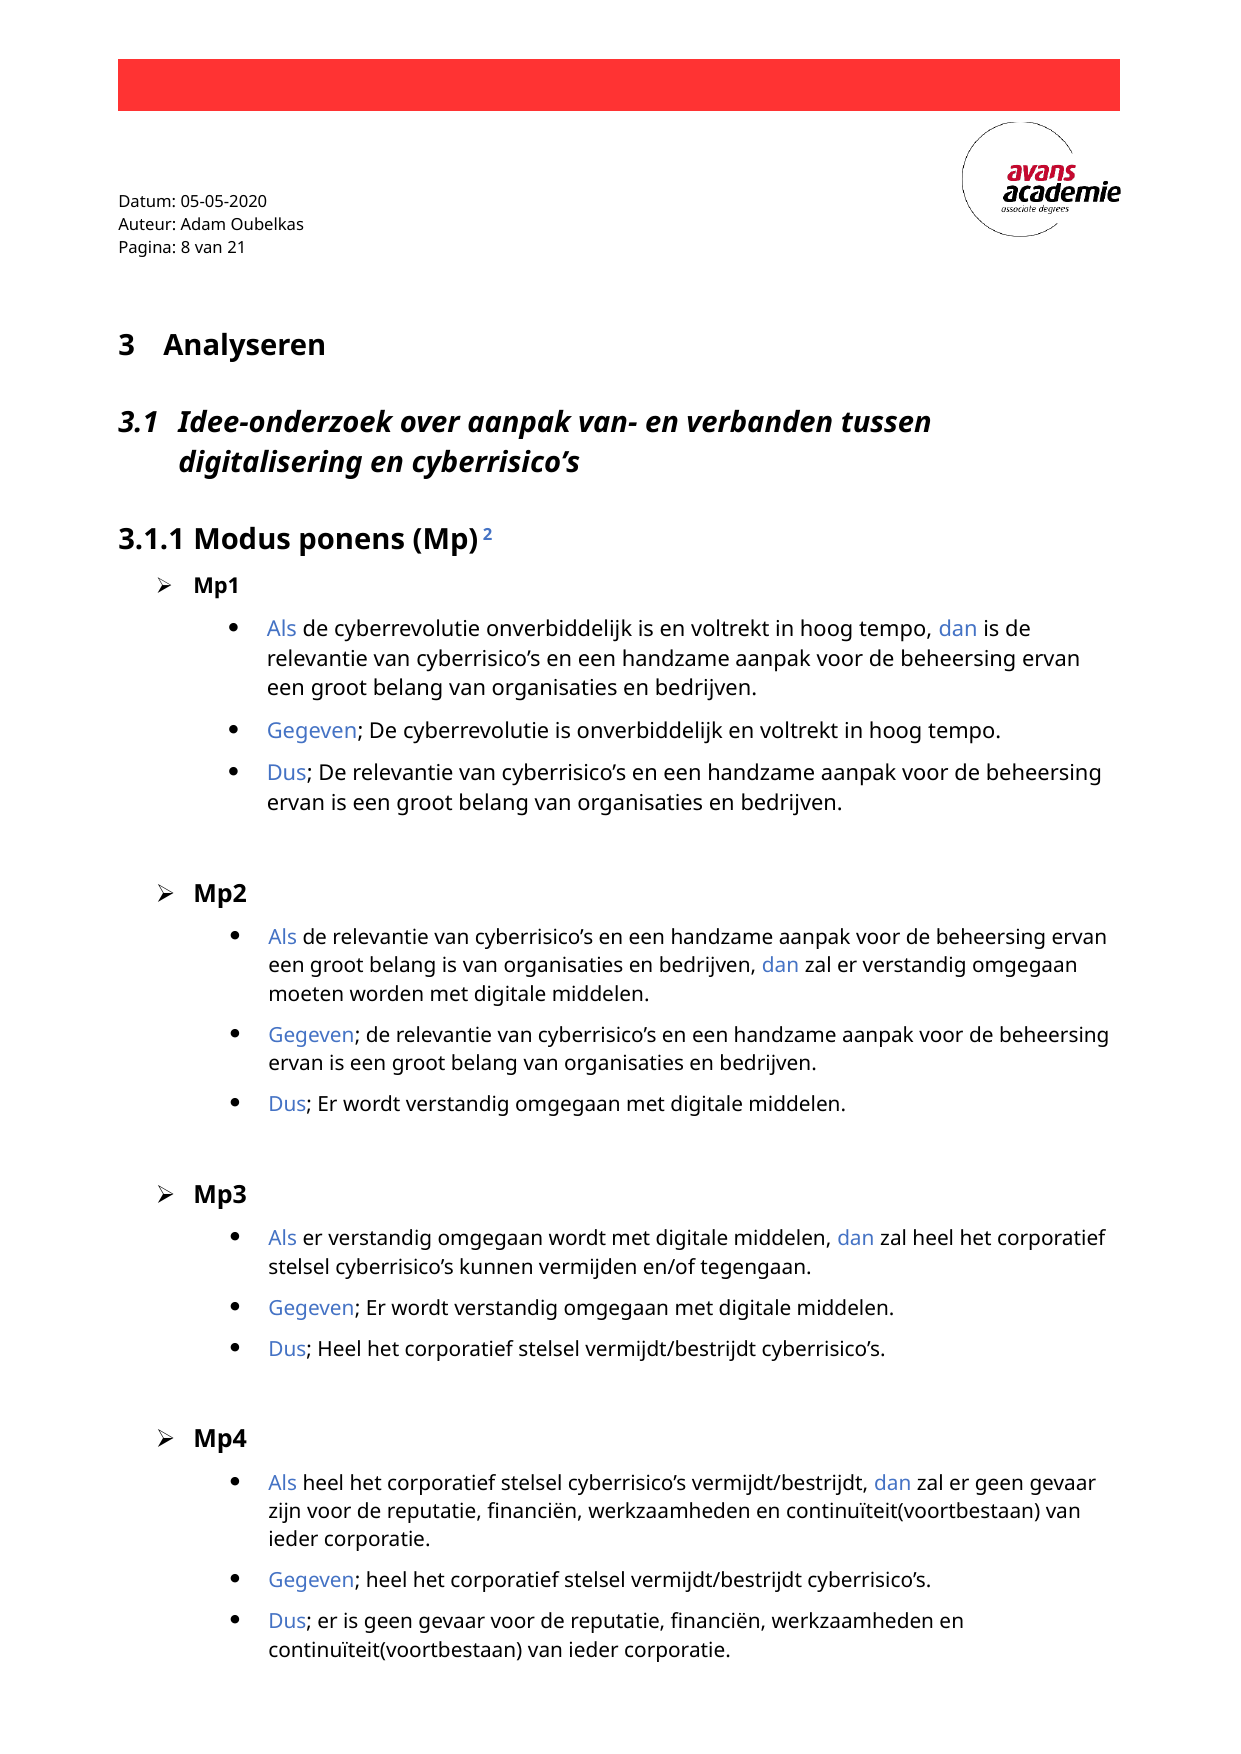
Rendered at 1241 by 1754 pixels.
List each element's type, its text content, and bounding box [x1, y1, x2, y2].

list Dus; Heel het corporatief stelsel vermijdt/bestrijdt cyberrisico’s. [231, 1334, 1122, 1362]
list Gegeven; De cyberrevolutie is onverbiddelijk en voltrekt in hoog tempo. [229, 714, 1122, 744]
list Dus; Er wordt verstandig omgegaan met digitale middelen. [231, 1089, 1122, 1118]
list Als er verstandig omgegaan wordt met digitale middelen, dan zal heel het corporatief stelsel cyberrisico’s kunnen vermijden en/of tegengaan. [231, 1223, 1122, 1280]
subtitle Idee-onderzoek over aanpak van- en verbanden tussen digitalisering en cyberrisico’s [118, 401, 1122, 481]
list Dus; er is geen gevaar voor de reputatie, financiën, werkzaamheden en continuïteit(voortbestaan) van ieder corporatie. [231, 1606, 1122, 1663]
list Dus; De relevantie van cyberrisico’s en een handzame aanpak voor de beheersing ervan is een groot belang van organisaties en bedrijven. [229, 757, 1122, 816]
list Mp4 [156, 1421, 1122, 1455]
list Als de cyberrevolutie onverbiddelijk is en voltrekt in hoog tempo, dan is de relevantie van cyberrisico’s en een handzame aanpak voor de beheersing ervan een groot belang van organisaties en bedrijven. [229, 613, 1122, 702]
list Mp3 [156, 1177, 1122, 1211]
list Gegeven; de relevantie van cyberrisico’s en een handzame aanpak voor de beheersing ervan is een groot belang van organisaties en bedrijven. [231, 1020, 1122, 1077]
list Mp1 [156, 570, 1122, 600]
subtitle Analyseren [118, 324, 1122, 364]
list Mp2 [156, 876, 1122, 909]
subtitle Modus ponens (Mp) 2 [118, 518, 1122, 558]
list Gegeven; heel het corporatief stelsel vermijdt/bestrijdt cyberrisico’s. [231, 1566, 1122, 1594]
list Gegeven; Er wordt verstandig omgegaan met digitale middelen. [231, 1293, 1122, 1321]
list Als heel het corporatief stelsel cyberrisico’s vermijdt/bestrijdt, dan zal er geen gevaar zijn voor de reputatie, financiën, werkzaamheden en continuïteit(voortbestaan) van ieder corporatie. [231, 1468, 1122, 1553]
list Als de relevantie van cyberrisico’s en een handzame aanpak voor de beheersing ervan een groot belang is van organisaties en bedrijven, dan zal er verstandig omgegaan moeten worden met digitale middelen. [231, 922, 1122, 1007]
